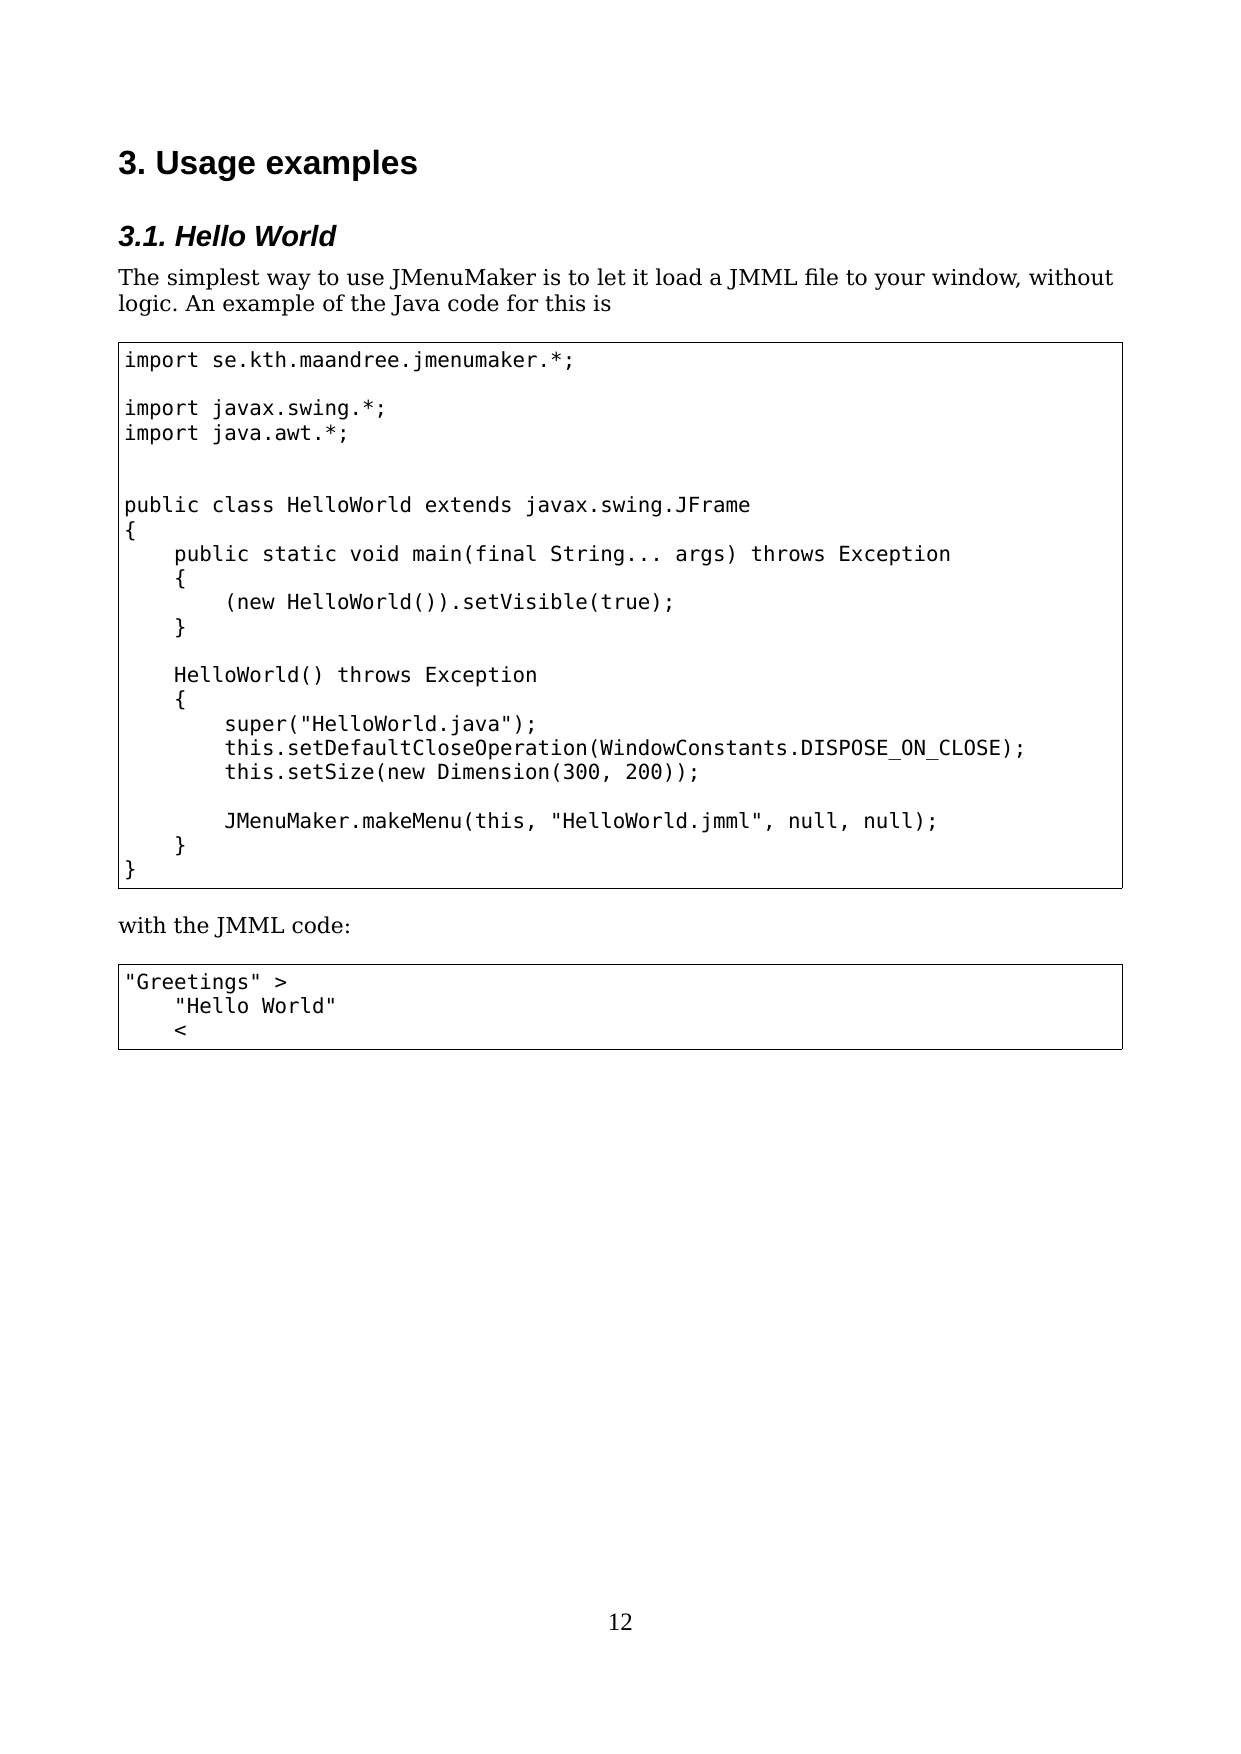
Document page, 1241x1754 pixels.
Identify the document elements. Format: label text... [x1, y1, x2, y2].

table_header import se.kth.maandree.jmenumaker.*; import javax.swing.*; import java.awt.*; public class HelloWorld extends javax.swing.JFrame { public static void main(final String... args) throws Exception { (new HelloWorld()).setVisible(true); } HelloWorld() throws Exception { super("HelloWorld.java"); this.setDefaultCloseOperation(WindowConstants.DISPOSE_ON_CLOSE); this.setSize(new Dimension(300, 200)); JMenuMaker.makeMenu(this, "HelloWorld.jmml", null, null); } } [119, 343, 1122, 887]
table_header "Greetings" > "Hello World" < [119, 965, 1122, 1048]
subtitle 3.1. Hello World [118, 219, 1122, 253]
text with the JMML code: [118, 913, 1122, 938]
subtitle 3. Usage examples [118, 143, 1122, 182]
text The simplest way to use JMenuMaker is to let it load a JMML file to your window, without logic. An example of the Java code for this is [118, 265, 1122, 316]
